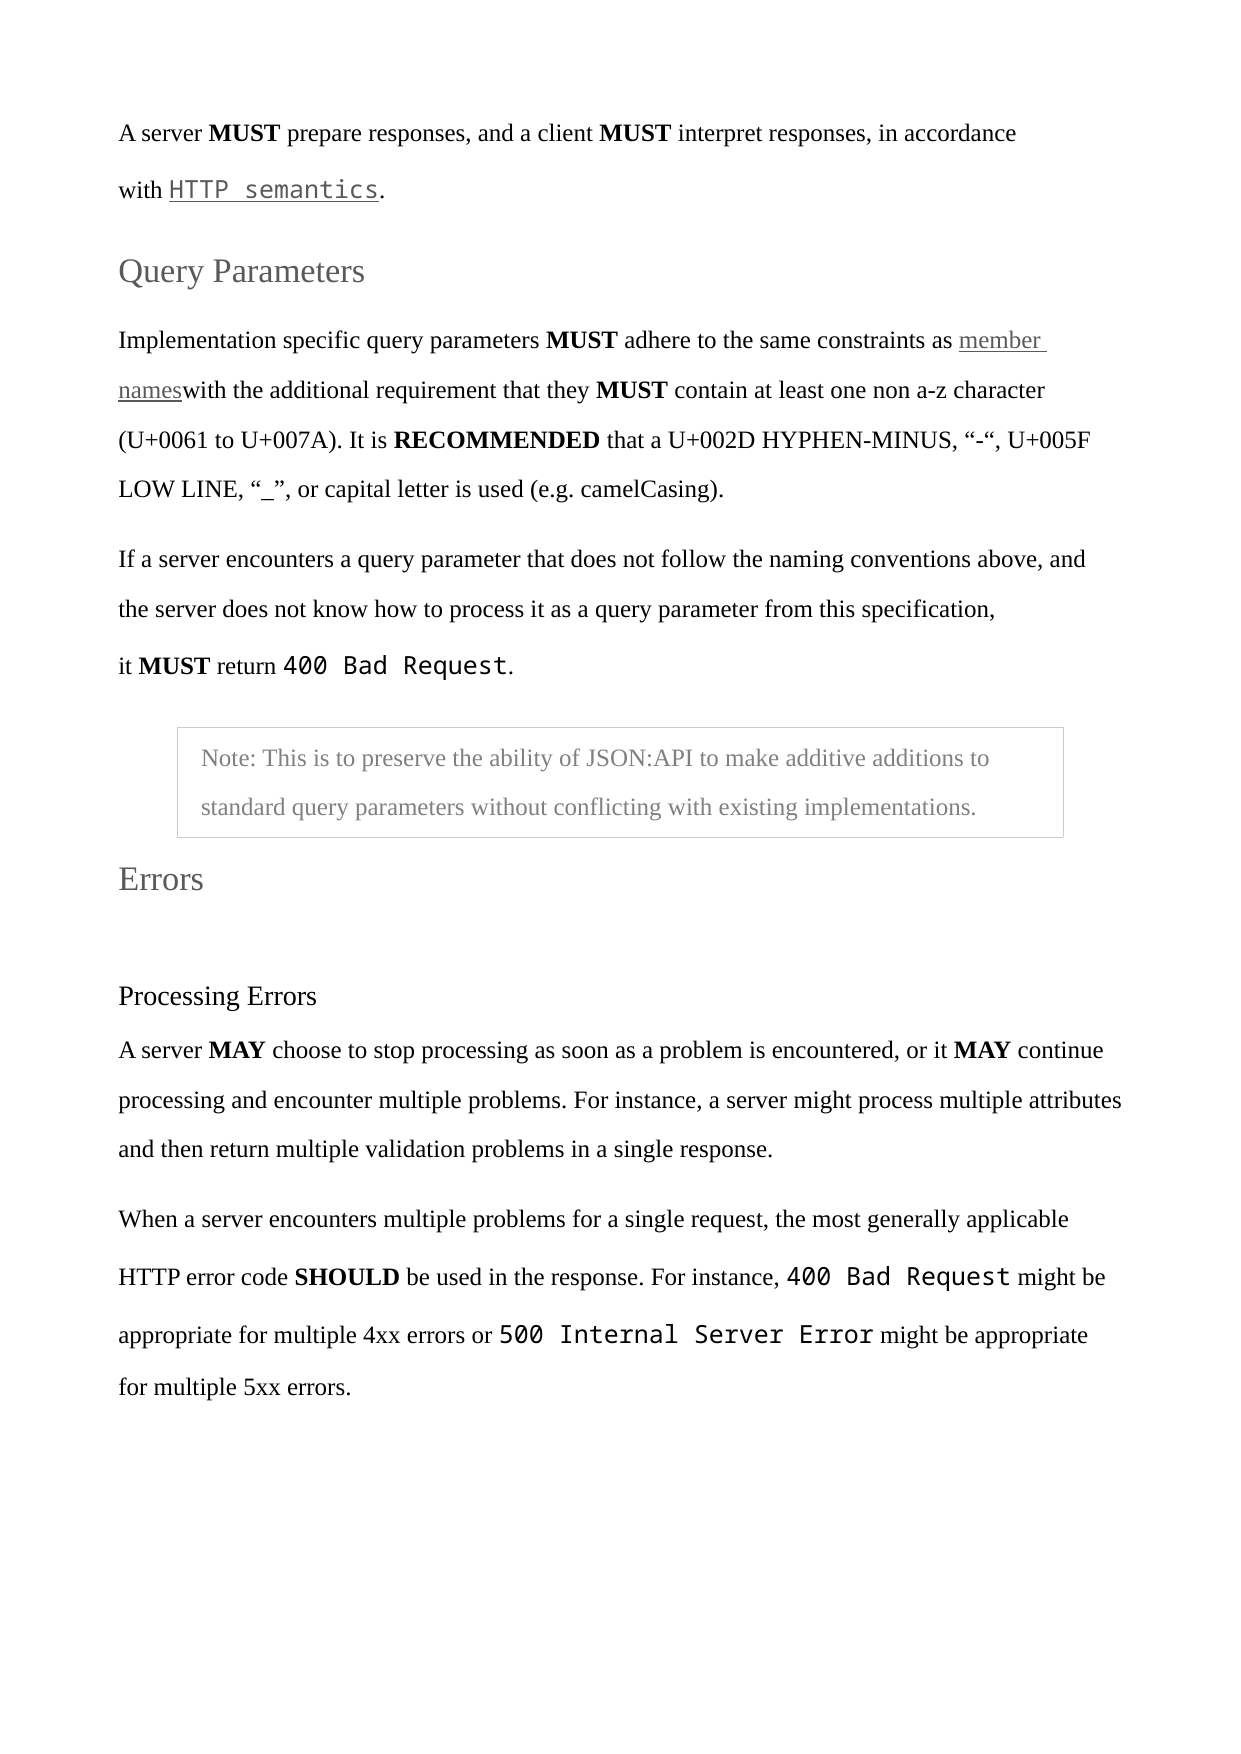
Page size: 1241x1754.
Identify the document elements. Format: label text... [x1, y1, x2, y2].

text If a server encounters a query parameter that does not follow the naming conventions above, and the server does not know how to process it as a query parameter from this specification, it MUST return 400 Bad Request. [118, 544, 1122, 682]
subtitle Processing Errors [118, 979, 1122, 1012]
text Implementation specific query parameters MUST adhere to the same constraints as member nameswith the additional requirement that they MUST contain at least one non a-z character (U+0061 to U+007A). It is RECOMMENDED that a U+002D HYPHEN-MINUS, “-“, U+005F LOW LINE, “_”, or capital letter is used (e.g. camelCasing). [118, 326, 1122, 503]
subtitle Query Parameters [118, 251, 1122, 290]
text Note: This is to preserve the ability of JSON:API to make additive additions to standard query parameters without conflicting with existing implementations. [178, 728, 1063, 837]
text When a server encounters multiple problems for a single request, the most generally applicable HTTP error code SHOULD be used in the response. For instance, 400 Bad Request might be appropriate for multiple 4xx errors or 500 Internal Server Error might be appropriate for multiple 5xx errors. [118, 1204, 1122, 1401]
subtitle Errors [118, 858, 1122, 897]
text A server MUST prepare responses, and a client MUST interpret responses, in accordance with HTTP semantics. [118, 118, 1122, 206]
text A server MAY choose to stop processing as soon as a problem is encountered, or it MAY continue processing and encounter multiple problems. For instance, a server might process multiple attributes and then return multiple validation problems in a single response. [118, 1035, 1122, 1163]
